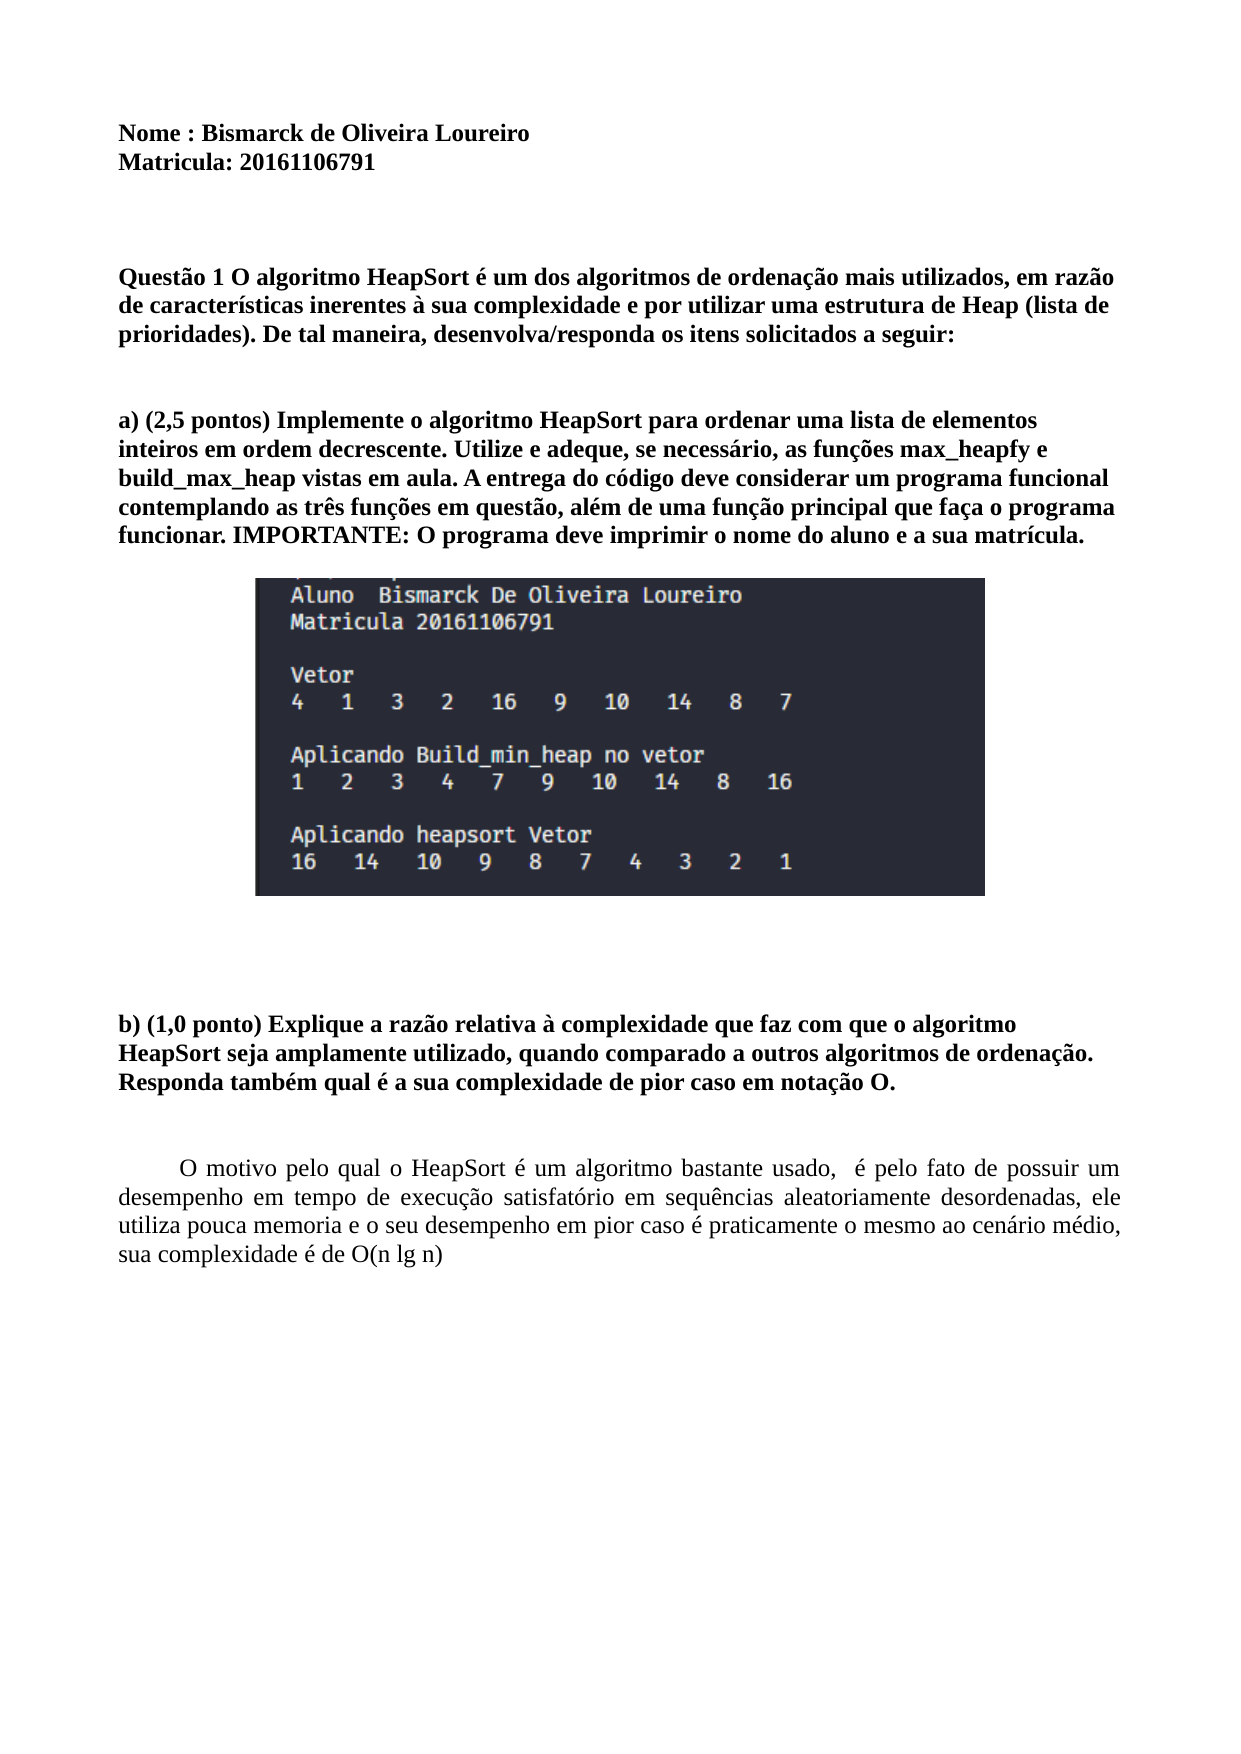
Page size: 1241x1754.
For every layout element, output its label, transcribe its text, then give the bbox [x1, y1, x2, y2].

text a) (2,5 pontos) Implemente o algoritmo HeapSort para ordenar uma lista de elementos inteiros em ordem decrescente. Utilize e adeque, se necessário, as funções max_heapfy e build_max_heap vistas em aula. A entrega do código deve considerar um programa funcional contemplando as três funções em questão, além de uma função principal que faça o programa funcionar. IMPORTANTE: O programa deve imprimir o nome do aluno e a sua matrícula. [118, 406, 1122, 549]
text b) (1,0 ponto) Explique a razão relativa à complexidade que faz com que o algoritmo HeapSort seja amplamente utilizado, quando comparado a outros algoritmos de ordenação. Responda também qual é a sua complexidade de pior caso em notação O. [118, 1009, 1122, 1096]
text O motivo pelo qual o HeapSort é um algoritmo bastante usado, é pelo fato de possuir um desempenho em tempo de execução satisfatório em sequências aleatoriamente desordenadas, ele utiliza pouca memoria e o seu desempenho em pior caso é praticamente o mesmo ao cenário médio, sua complexidade é de O(n lg n) [118, 1153, 1122, 1268]
text Nome : Bismarck de Oliveira Loureiro [118, 118, 1122, 147]
picture [255, 578, 985, 896]
text Matricula: 20161106791 [118, 147, 1122, 176]
text Questão 1 O algoritmo HeapSort é um dos algoritmos de ordenação mais utilizados, em razão de características inerentes à sua complexidade e por utilizar uma estrutura de Heap (lista de prioridades). De tal maneira, desenvolva/responda os itens solicitados a seguir: [118, 262, 1122, 348]
